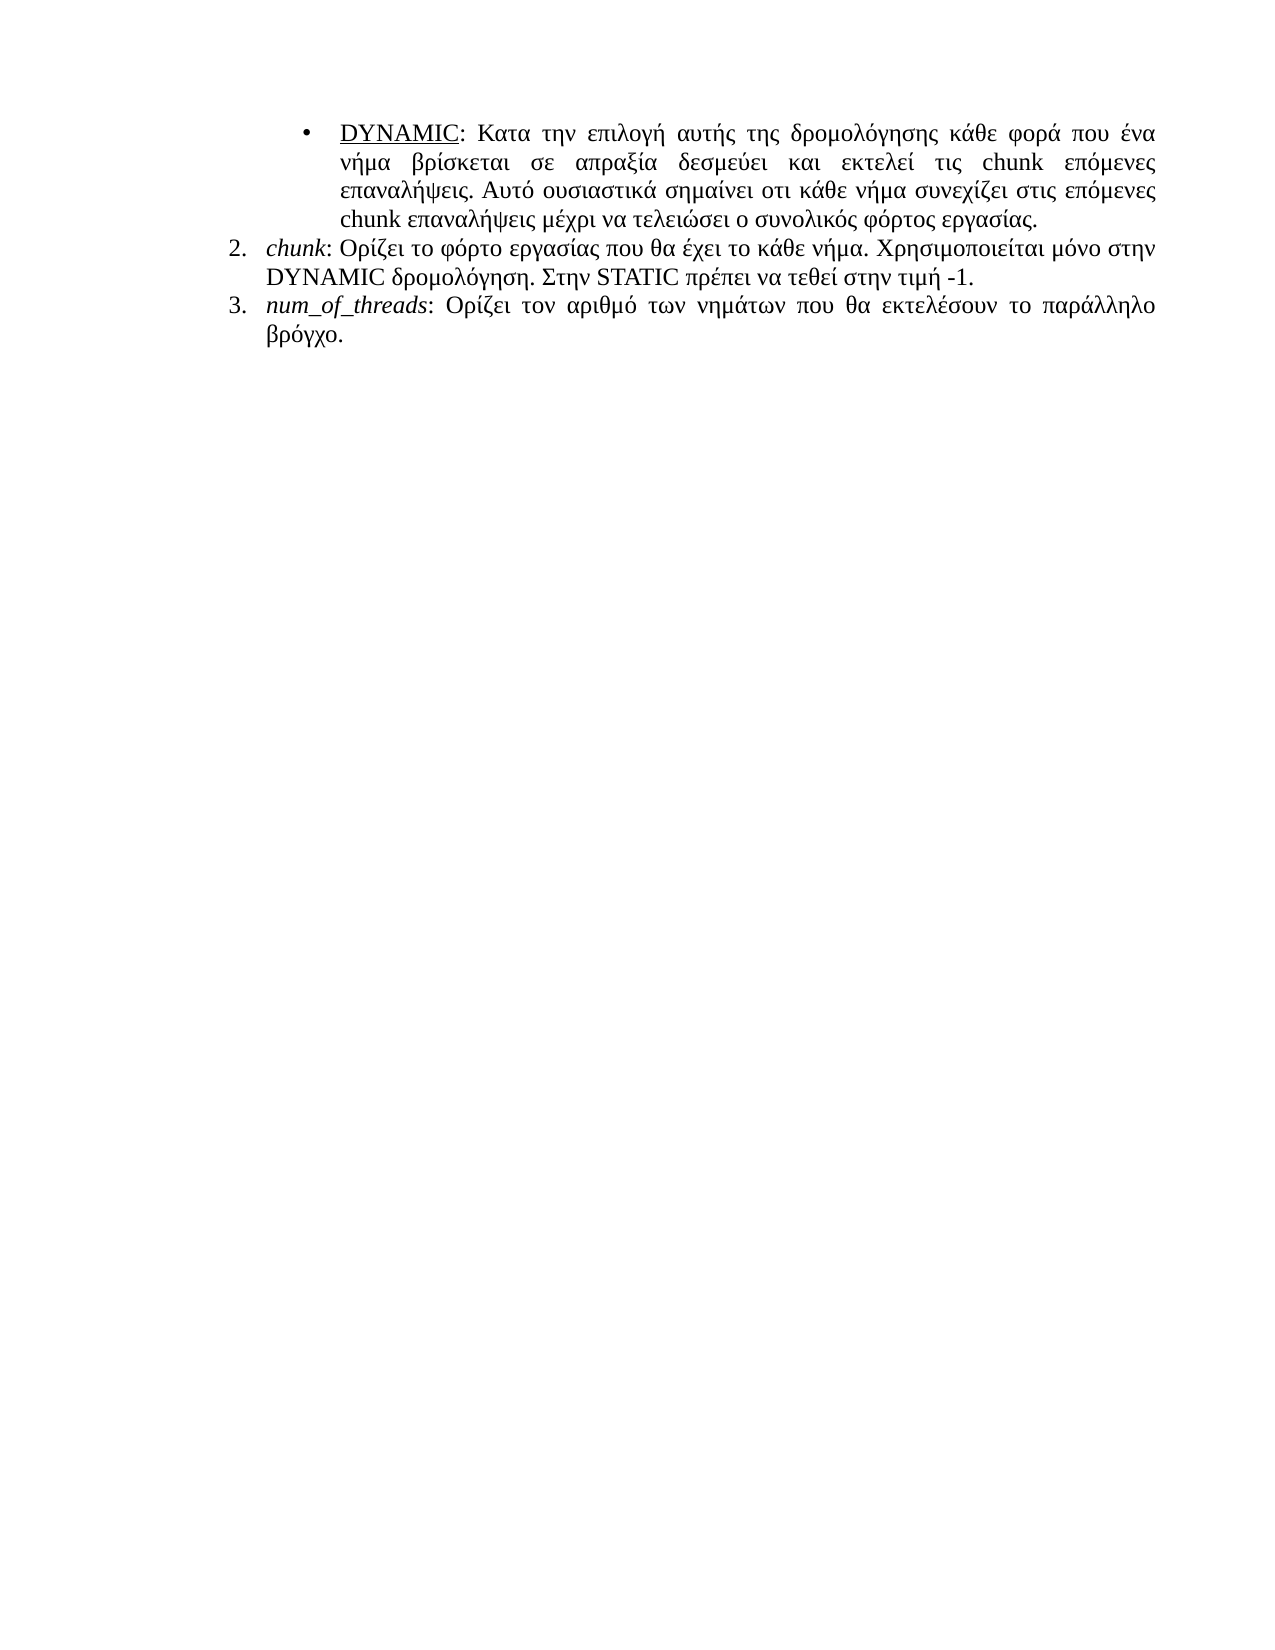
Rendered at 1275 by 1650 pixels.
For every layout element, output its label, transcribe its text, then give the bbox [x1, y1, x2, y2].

list DYNAMIC: Κατα την επιλογή αυτής της δρομολόγησης κάθε φορά που ένα νήμα βρίσκεται σε απραξία δεσμεύει και εκτελεί τις chunk επόμενες επαναλήψεις. Αυτό ουσιαστικά σημαίνει οτι κάθε νήμα συνεχίζει στις επόμενες chunk επαναλήψεις μέχρι να τελειώσει ο συνολικός φόρτος εργασίας. [302, 118, 1157, 233]
list num_of_threads: Ορίζει τον αριθμό των νημάτων που θα εκτελέσουν το παράλληλο βρόγχο. [228, 291, 1157, 348]
list chunk: Ορίζει το φόρτο εργασίας που θα έχει το κάθε νήμα. Χρησιμοποιείται μόνο στην DYNAMIC δρομολόγηση. Στην STATIC πρέπει να τεθεί στην τιμή -1. [228, 233, 1157, 291]
